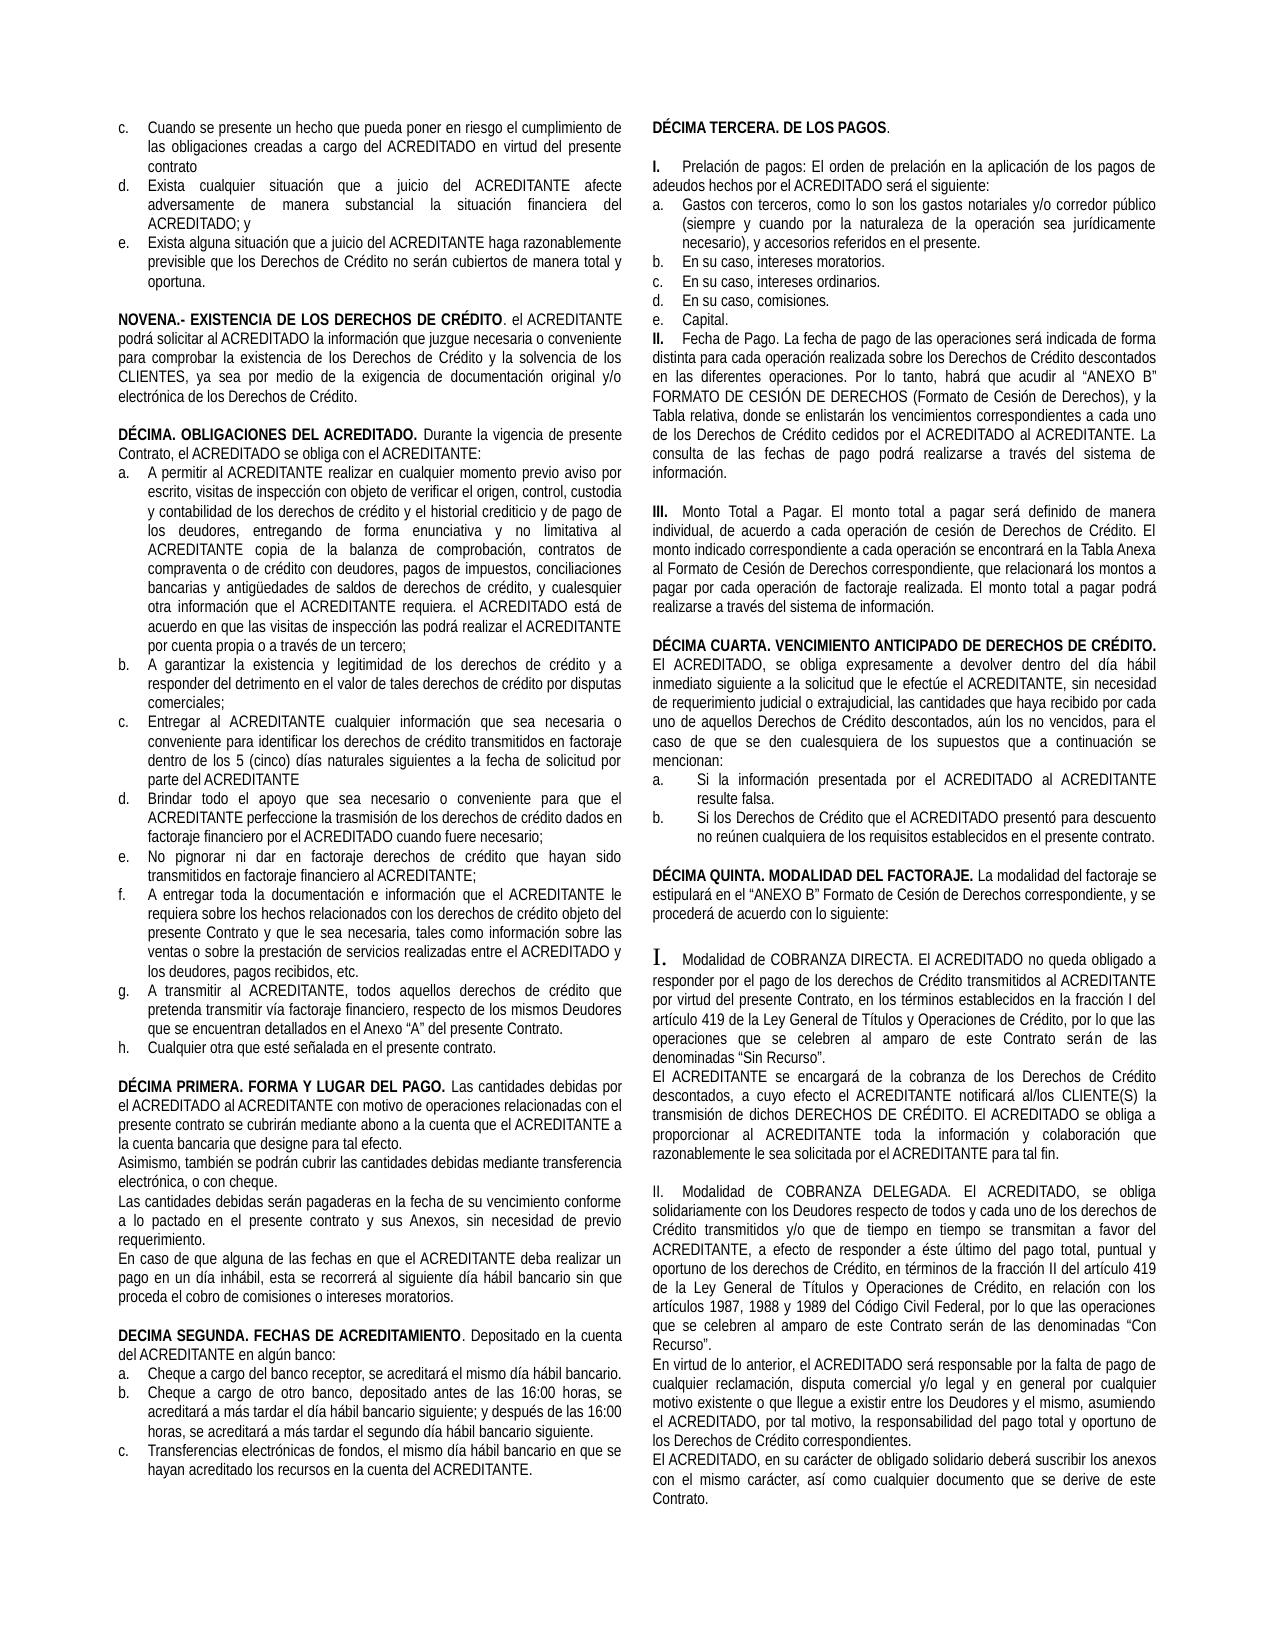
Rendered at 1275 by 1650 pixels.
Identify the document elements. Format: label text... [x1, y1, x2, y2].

list Cuando se presente un hecho que pueda poner en riesgo el cumplimiento de las obligaciones creadas a cargo del ACREDITADO en virtud del presente contrato [118, 118, 622, 176]
text El ACREDITADO, en su carácter de obligado solidario deberá suscribir los anexos con el mismo carácter, así como cualquier documento que se derive de este Contrato. [652, 1450, 1157, 1508]
list El ACREDITANTE se encargará de la cobranza de los Derechos de Crédito descontados, a cuyo efecto el ACREDITANTE notificará al/los CLIENTE(S) la transmisión de dichos DERECHOS DE CRÉDITO. El ACREDITADO se obliga a proporcionar al ACREDITANTE toda la información y colaboración que razonablemente le sea solicitada por el ACREDITANTE para tal fin. [652, 1067, 1157, 1163]
text DÉCIMA TERCERA. DE LOS PAGOS. [652, 118, 1157, 137]
text DECIMA SEGUNDA. FECHAS DE ACREDITAMIENTO. Depositado en la cuenta del ACREDITANTE en algún banco: [118, 1326, 622, 1364]
list Capital. [652, 310, 1157, 329]
text DÉCIMA PRIMERA. FORMA Y LUGAR DEL PAGO. Las cantidades debidas por el ACREDITADO al ACREDITANTE con motivo de operaciones relacionadas con el presente contrato se cubrirán mediante abono a la cuenta que el ACREDITANTE a la cuenta bancaria que designe para tal efecto. [118, 1076, 622, 1153]
list A garantizar la existencia y legitimidad de los derechos de crédito y a responder del detrimento en el valor de tales derechos de crédito por disputas comerciales; [118, 655, 622, 712]
list Cualquier otra que esté señalada en el presente contrato. [118, 1038, 622, 1057]
list Si la información presentada por el ACREDITADO al ACREDITANTE resulte falsa. [652, 770, 1157, 808]
text Asimismo, también se podrán cubrir las cantidades debidas mediante transferencia electrónica, o con cheque. [118, 1153, 622, 1191]
list Cheque a cargo de otro banco, depositado antes de las 16:00 horas, se acreditará a más tardar el día hábil bancario siguiente; y después de las 16:00 horas, se acreditará a más tardar el segundo día hábil bancario siguiente. [118, 1383, 622, 1441]
list Exista cualquier situación que a juicio del ACREDITANTE afecte adversamente de manera substancial la situación financiera del ACREDITADO; y [118, 176, 622, 233]
text NOVENA.- EXISTENCIA DE LOS DERECHOS DE CRÉDITO. el ACREDITANTE podrá solicitar al ACREDITADO la información que juzgue necesaria o conveniente para comprobar la existencia de los Derechos de Crédito y la solvencia de los CLIENTES, ya sea por medio de la exigencia de documentación original y/o electrónica de los Derechos de Crédito. [118, 310, 622, 406]
list Si los Derechos de Crédito que el ACREDITADO presentó para descuento no reúnen cualquiera de los requisitos establecidos en el presente contrato. [652, 808, 1157, 846]
list Entregar al ACREDITANTE cualquier información que sea necesaria o conveniente para identificar los derechos de crédito transmitidos en factoraje dentro de los 5 (cinco) días naturales siguientes a la fecha de solicitud por parte del ACREDITANTE [118, 712, 622, 789]
text DÉCIMA QUINTA. MODALIDAD DEL FACTORAJE. La modalidad del factoraje se estipulará en el “ANEXO B” Formato de Cesión de Derechos correspondiente, y se procederá de acuerdo con lo siguiente: [652, 866, 1157, 923]
list Cheque a cargo del banco receptor, se acreditará el mismo día hábil bancario. [118, 1364, 622, 1383]
list Exista alguna situación que a juicio del ACREDITANTE haga razonablemente previsible que los Derechos de Crédito no serán cubiertos de manera total y oportuna. [118, 233, 622, 291]
list Prelación de pagos: El orden de prelación en la aplicación de los pagos de adeudos hechos por el ACREDITADO será el siguiente: [652, 156, 1157, 195]
list A entregar toda la documentación e información que el ACREDITANTE le requiera sobre los hechos relacionados con los derechos de crédito objeto del presente Contrato y que le sea necesaria, tales como información sobre las ventas o sobre la prestación de servicios realizadas entre el ACREDITADO y los deudores, pagos recibidos, etc. [118, 885, 622, 981]
list No pignorar ni dar en factoraje derechos de crédito que hayan sido transmitidos en factoraje financiero al ACREDITANTE; [118, 846, 622, 885]
list En su caso, intereses moratorios. [652, 252, 1157, 271]
text En caso de que alguna de las fechas en que el ACREDITANTE deba realizar un pago en un día inhábil, esta se recorrerá al siguiente día hábil bancario sin que proceda el cobro de comisiones o intereses moratorios. [118, 1249, 622, 1306]
text DÉCIMA. OBLIGACIONES DEL ACREDITADO. Durante la vigencia de presente Contrato, el ACREDITADO se obliga con el ACREDITANTE: [118, 425, 622, 463]
list Gastos con terceros, como lo son los gastos notariales y/o corredor público (siempre y cuando por la naturaleza de la operación sea jurídicamente necesario), y accesorios referidos en el presente. [652, 195, 1157, 252]
list Transferencias electrónicas de fondos, el mismo día hábil bancario en que se hayan acreditado los recursos en la cuenta del ACREDITANTE. [118, 1441, 622, 1479]
list Modalidad de COBRANZA DIRECTA. El ACREDITADO no queda obligado a responder por el pago de los derechos de Crédito transmitidos al ACREDITANTE por virtud del presente Contrato, en los términos establecidos en la fracción I del artículo 419 de la Ley General de Títulos y Operaciones de Crédito, por lo que las operaciones que se celebren al amparo de este Contrato serán de las denominadas “Sin Recurso”. [652, 942, 1157, 1067]
list Modalidad de COBRANZA DELEGADA. El ACREDITADO, se obliga solidariamente con los Deudores respecto de todos y cada uno de los derechos de Crédito transmitidos y/o que de tiempo en tiempo se transmitan a favor del ACREDITANTE, a efecto de responder a éste último del pago total, puntual y oportuno de los derechos de Crédito, en términos de la fracción II del artículo 419 de la Ley General de Títulos y Operaciones de Crédito, en relación con los artículos 1987, 1988 y 1989 del Código Civil Federal, por lo que las operaciones que se celebren al amparo de este Contrato serán de las denominadas “Con Recurso”. [652, 1182, 1157, 1354]
list En su caso, comisiones. [652, 291, 1157, 310]
list En su caso, intereses ordinarios. [652, 271, 1157, 291]
text DÉCIMA CUARTA. VENCIMIENTO ANTICIPADO DE DERECHOS DE CRÉDITO. El ACREDITADO, se obliga expresamente a devolver dentro del día hábil inmediato siguiente a la solicitud que le efectúe el ACREDITANTE, sin necesidad de requerimiento judicial o extrajudicial, las cantidades que haya recibido por cada uno de aquellos Derechos de Crédito descontados, aún los no vencidos, para el caso de que se den cualesquiera de los supuestos que a continuación se mencionan: [652, 636, 1157, 770]
list Monto Total a Pagar. El monto total a pagar será definido de manera individual, de acuerdo a cada operación de cesión de Derechos de Crédito. El monto indicado correspondiente a cada operación se encontrará en la Tabla Anexa al Formato de Cesión de Derechos correspondiente, que relacionará los montos a pagar por cada operación de factoraje realizada. El monto total a pagar podrá realizarse a través del sistema de información. [652, 501, 1157, 616]
text Las cantidades debidas serán pagaderas en la fecha de su vencimiento conforme a lo pactado en el presente contrato y sus Anexos, sin necesidad de previo requerimiento. [118, 1191, 622, 1249]
list Brindar todo el apoyo que sea necesario o conveniente para que el ACREDITANTE perfeccione la trasmisión de los derechos de crédito dados en factoraje financiero por el ACREDITADO cuando fuere necesario; [118, 789, 622, 846]
list Fecha de Pago. La fecha de pago de las operaciones será indicada de forma distinta para cada operación realizada sobre los Derechos de Crédito descontados en las diferentes operaciones. Por lo tanto, habrá que acudir al “ANEXO B” FORMATO DE CESIÓN DE DERECHOS (Formato de Cesión de Derechos), y la Tabla relativa, donde se enlistarán los vencimientos correspondientes a cada uno de los Derechos de Crédito cedidos por el ACREDITADO al ACREDITANTE. La consulta de las fechas de pago podrá realizarse a través del sistema de información. [652, 329, 1157, 482]
list A transmitir al ACREDITANTE, todos aquellos derechos de crédito que pretenda transmitir vía factoraje financiero, respecto de los mismos Deudores que se encuentran detallados en el Anexo “A” del presente Contrato. [118, 981, 622, 1038]
list En virtud de lo anterior, el ACREDITADO será responsable por la falta de pago de cualquier reclamación, disputa comercial y/o legal y en general por cualquier motivo existente o que llegue a existir entre los Deudores y el mismo, asumiendo el ACREDITADO, por tal motivo, la responsabilidad del pago total y oportuno de los Derechos de Crédito correspondientes. [652, 1354, 1157, 1450]
list A permitir al ACREDITANTE realizar en cualquier momento previo aviso por escrito, visitas de inspección con objeto de verificar el origen, control, custodia y contabilidad de los derechos de crédito y el historial crediticio y de pago de los deudores, entregando de forma enunciativa y no limitativa al ACREDITANTE copia de la balanza de comprobación, contratos de compraventa o de crédito con deudores, pagos de impuestos, conciliaciones bancarias y antigüedades de saldos de derechos de crédito, y cualesquier otra información que el ACREDITANTE requiera. el ACREDITADO está de acuerdo en que las visitas de inspección las podrá realizar el ACREDITANTE por cuenta propia o a través de un tercero; [118, 463, 622, 655]
